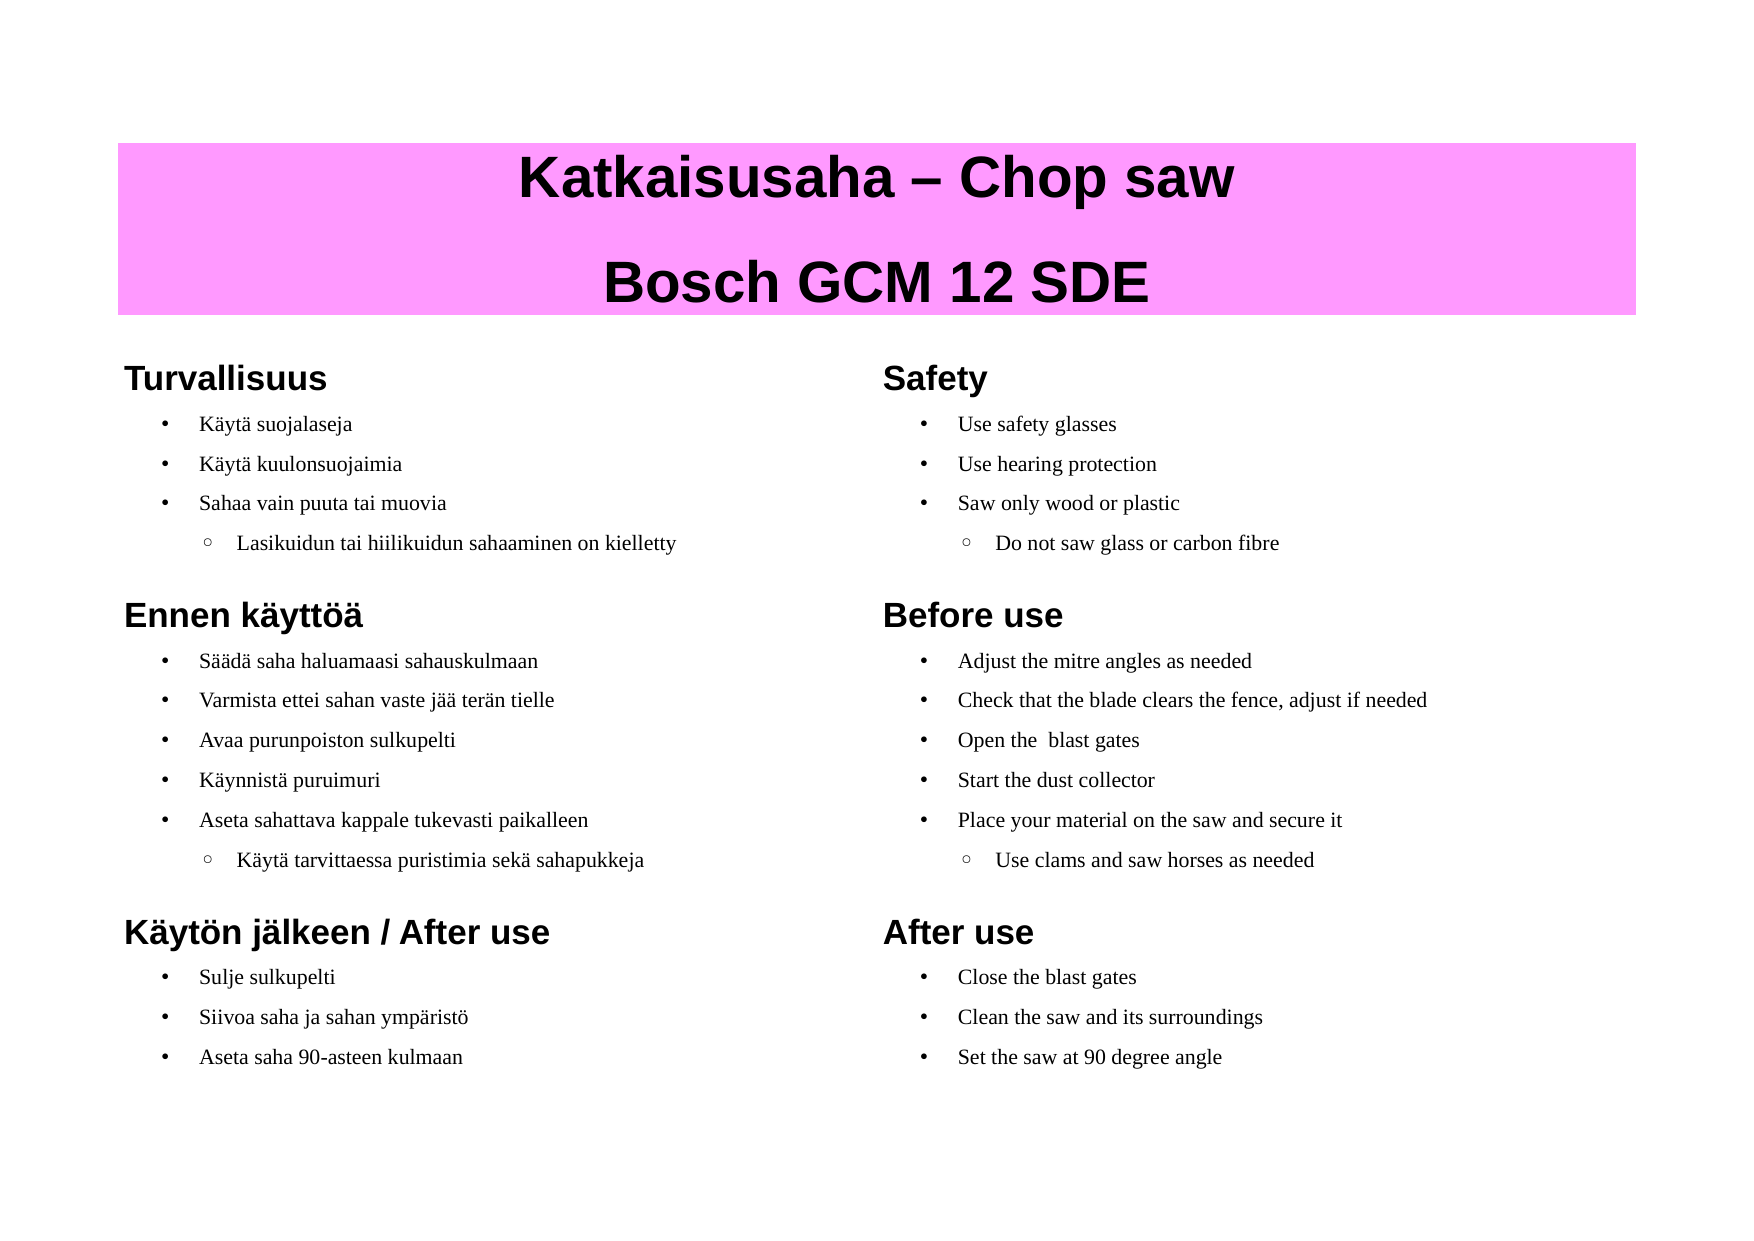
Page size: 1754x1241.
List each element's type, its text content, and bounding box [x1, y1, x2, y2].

table_header Safety Use safety glasses Use hearing protection Saw only wood or plastic Do not saw glass or carbon fibre Before use Adjust the mitre angles as needed Check that the blade clears the fence, adjust if needed Open the blast gates Start the dust collector Place your material on the saw and secure it Use clams and saw horses as needed After use Close the blast gates Clean the saw and its surroundings Set the saw at 90 degree angle [877, 327, 1636, 1089]
title Bosch GCM 12 SDE [118, 248, 1636, 315]
table_header Turvallisuus Käytä suojalaseja Käytä kuulonsuojaimia Sahaa vain puuta tai muovia Lasikuidun tai hiilikuidun sahaaminen on kielletty Ennen käyttöä Säädä saha haluamaasi sahauskulmaan Varmista ettei sahan vaste jää terän tielle Avaa purunpoiston sulkupelti Käynnistä puruimuri Aseta sahattava kappale tukevasti paikalleen Käytä tarvittaessa puristimia sekä sahapukkeja Käytön jälkeen / After use Sulje sulkupelti Siivoa saha ja sahan ympäristö Aseta saha 90-asteen kulmaan [118, 327, 877, 1089]
title Katkaisusaha – Chop saw [118, 143, 1636, 210]
